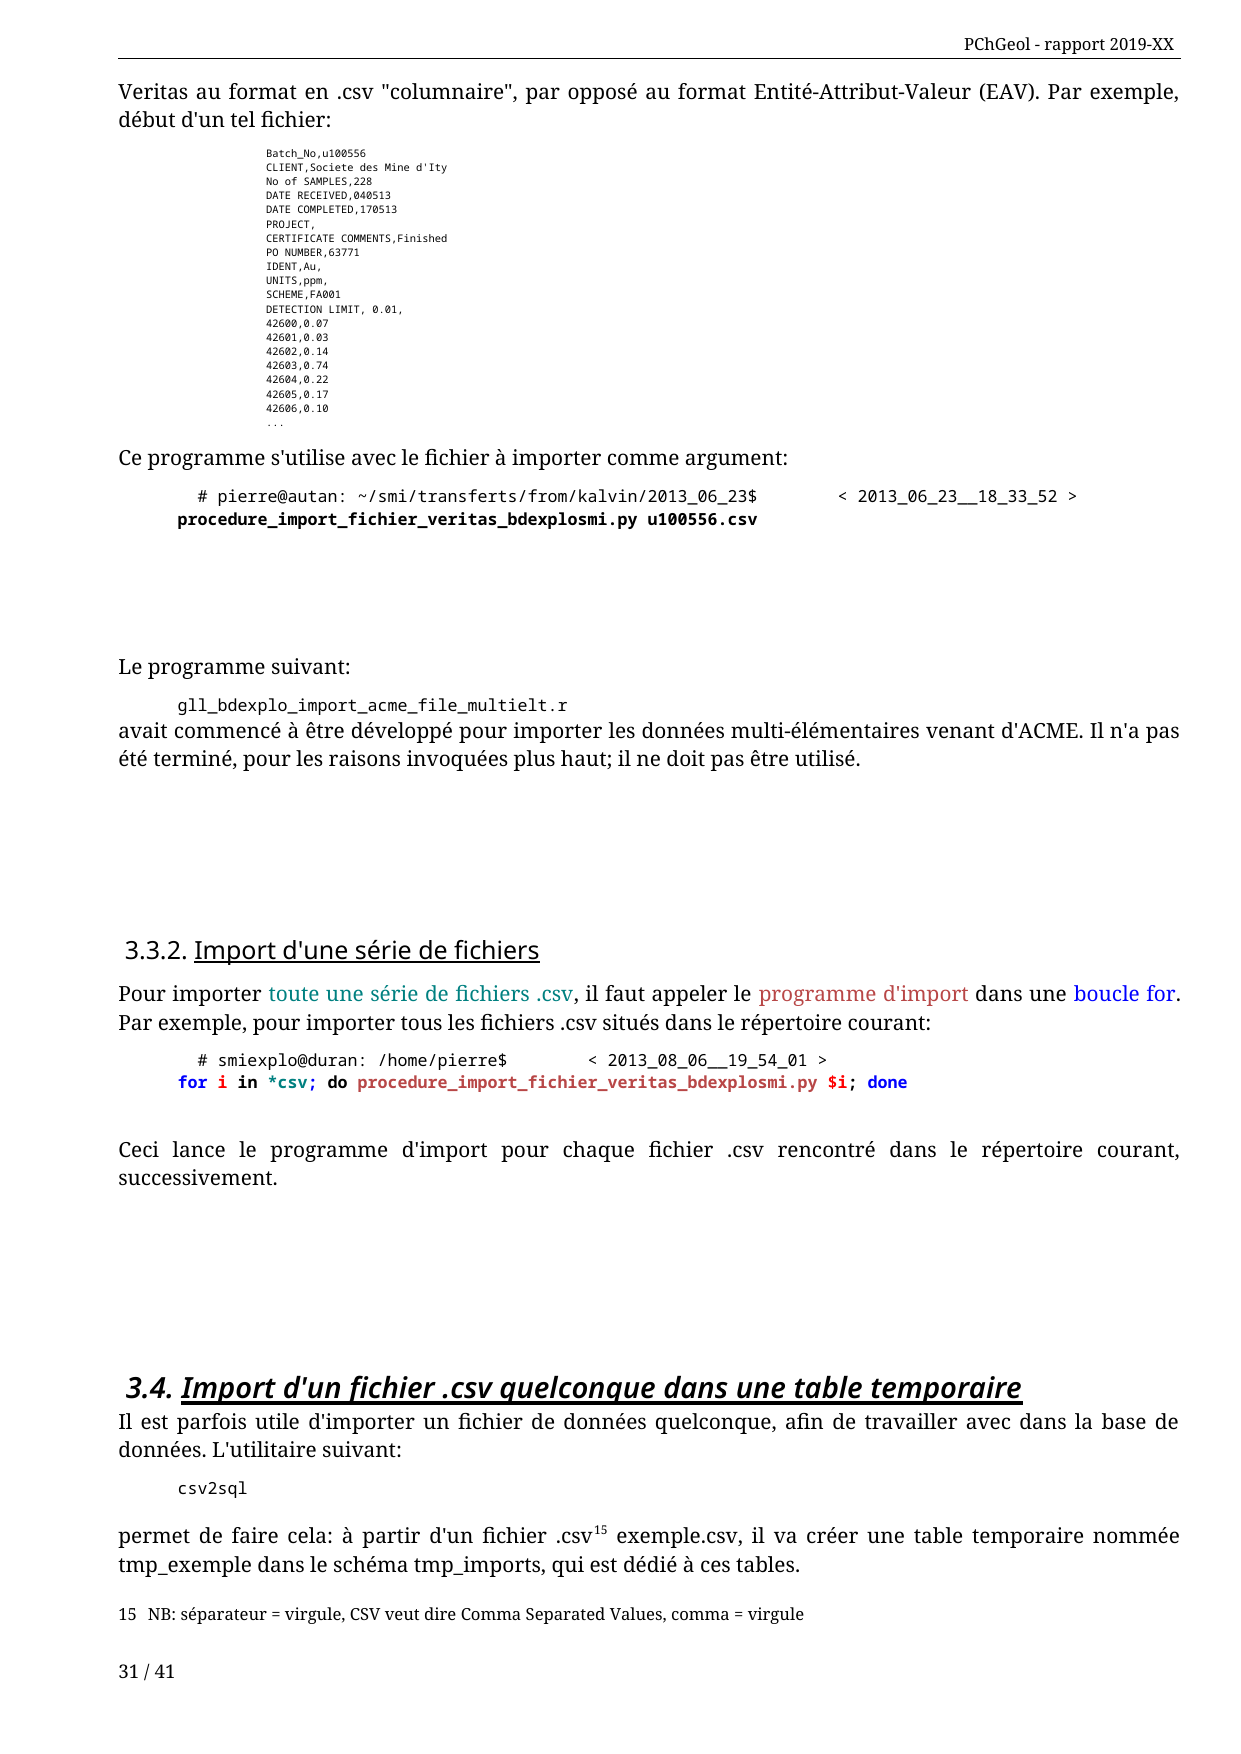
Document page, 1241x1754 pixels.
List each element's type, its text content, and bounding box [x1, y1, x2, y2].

text Ceci lance le programme d'import pour chaque fichier .csv rencontré dans le répertoire courant, successivement. [118, 1135, 1181, 1192]
text DETECTION LIMIT, 0.01, [266, 302, 1181, 316]
text ... [266, 415, 1181, 429]
text Veritas au format en .csv "columnaire", par opposé au format Entité-Attribut-Valeur (EAV). Par exemple, début d'un tel fichier: [118, 77, 1181, 134]
text for i in *csv; do procedure_import_fichier_veritas_bdexplosmi.py $i; done [177, 1071, 1181, 1094]
text 42605,0.17 [266, 387, 1181, 401]
text PO NUMBER,63771 [266, 245, 1181, 259]
text Ce programme s'utilise avec le fichier à importer comme argument: [118, 443, 1181, 472]
text DATE COMPLETED,170513 [266, 203, 1181, 217]
text No of SAMPLES,228 [266, 174, 1181, 188]
text permet de faire cela: à partir d'un fichier .csv exemple.csv, il va créer une table temporaire nommée tmp_exemple dans le schéma tmp_imports, qui est dédié à ces tables. [118, 1522, 1181, 1578]
text NB: séparateur = virgule, CSV veut dire Comma Separated Values, comma = virgule [118, 1602, 1181, 1625]
text gll_bdexplo_import_acme_file_multielt.r [177, 693, 1181, 716]
subtitle Import d'une série de fichiers [118, 933, 1181, 967]
text avait commencé à être développé pour importer les données multi-élémentaires venant d'ACME. Il n'a pas été terminé, pour les raisons invoquées plus haut; il ne doit pas être utilisé. [118, 716, 1181, 773]
text Il est parfois utile d'importer un fichier de données quelconque, afin de travailler avec dans la base de données. L'utilitaire suivant: [118, 1407, 1181, 1464]
text # pierre@autan: ~/smi/transferts/from/kalvin/2013_06_23$ < 2013_06_23__18_33_52 > [177, 484, 1181, 507]
text CLIENT,Societe des Mine d'Ity [266, 160, 1181, 174]
text PROJECT, [266, 217, 1181, 231]
text 42606,0.10 [266, 401, 1181, 415]
text 42604,0.22 [266, 373, 1181, 387]
text csv2sql [177, 1476, 1181, 1499]
text UNITS,ppm, [266, 273, 1181, 288]
text CERTIFICATE COMMENTS,Finished [266, 231, 1181, 245]
text procedure_import_fichier_veritas_bdexplosmi.py u100556.csv [177, 507, 1181, 530]
text SCHEME,FA001 [266, 288, 1181, 302]
text Pour importer toute une série de fichiers .csv, il faut appeler le programme d'import dans une boucle for. Par exemple, pour importer tous les fichiers .csv situés dans le répertoire courant: [118, 979, 1181, 1036]
subtitle Import d'un fichier .csv quelconque dans une table temporaire [118, 1367, 1181, 1407]
text 42600,0.07 [266, 316, 1181, 330]
text Batch_No,u100556 [266, 146, 1181, 160]
text DATE RECEIVED,040513 [266, 188, 1181, 203]
text # smiexplo@duran: /home/pierre$ < 2013_08_06__19_54_01 > [177, 1048, 1181, 1071]
text Le programme suivant: [118, 652, 1181, 681]
text 42601,0.03 [266, 330, 1181, 344]
text 42603,0.74 [266, 358, 1181, 373]
text IDENT,Au, [266, 259, 1181, 273]
text 42602,0.14 [266, 344, 1181, 358]
